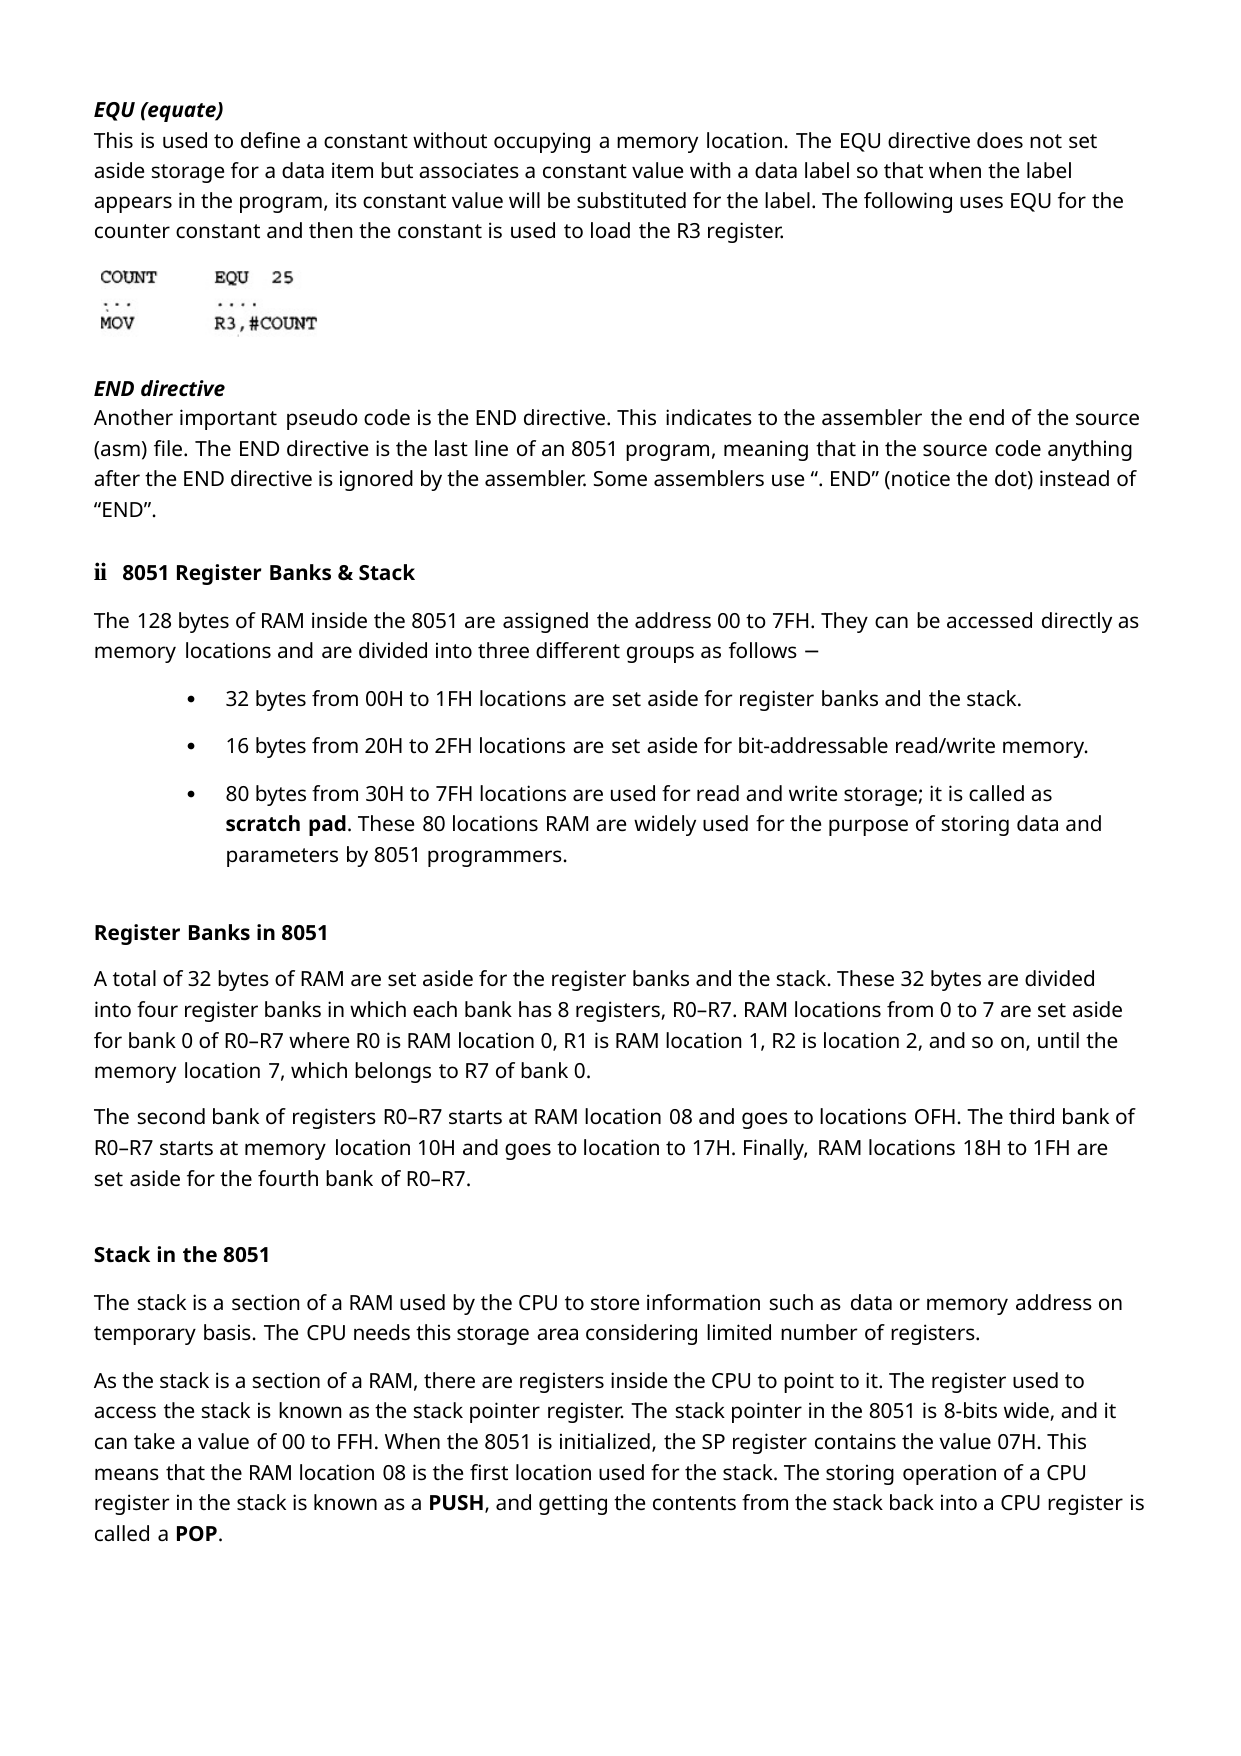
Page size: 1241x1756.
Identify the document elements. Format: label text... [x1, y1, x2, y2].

list 32 bytes from 00H to 1FH locations are set aside for register banks and the stack. [188, 684, 1163, 712]
subtitle Stack in the 8051 [94, 1240, 1163, 1269]
subtitle END directive [94, 374, 1163, 402]
subtitle 8051 Register Banks & Stack [94, 557, 1163, 587]
text The stack is a section of a RAM used by the CPU to store information such as data or memory address on temporary basis. The CPU needs this storage area considering limited number of registers. [94, 1288, 1163, 1346]
text This is used to define a constant without occupying a memory location. The EQU directive does not set aside storage for a data item but associates a constant value with a data label so that when the label appears in the program, its constant value will be substituted for the label. The following uses EQU for the counter constant and then the constant is used to load the R3 register. [94, 126, 1147, 245]
list 80 bytes from 30H to 7FH locations are used for read and write storage; it is called as scratch pad. These 80 locations RAM are widely used for the purpose of storing data and parameters by 8051 programmers. [188, 779, 1126, 868]
text The second bank of registers R0–R7 starts at RAM location 08 and goes to locations OFH. The third bank of R0–R7 starts at memory location 10H and goes to location to 17H. Finally, RAM locations 18H to 1FH are set aside for the fourth bank of R0–R7. [94, 1102, 1143, 1192]
text A total of 32 bytes of RAM are set aside for the register banks and the stack. These 32 bytes are divided into four register banks in which each bank has 8 registers, R0–R7. RAM locations from 0 to 7 are set aside for bank 0 of R0–R7 where R0 is RAM location 0, R1 is RAM location 1, R2 is location 2, and so on, until the memory location 7, which belongs to R7 of bank 0. [94, 964, 1135, 1085]
text As the stack is a section of a RAM, there are registers inside the CPU to point to it. The register used to access the stack is known as the stack pointer register. The stack pointer in the 8051 is 8-bits wide, and it can take a value of 00 to FFH. When the 8051 is initialized, the SP register contains the value 07H. This means that the RAM location 08 is the first location used for the stack. The storing operation of a CPU register in the stack is known as a PUSH, and getting the contents from the stack back into a CPU register is called a POP. [94, 1366, 1147, 1548]
picture [100, 270, 318, 337]
text Another important pseudo code is the END directive. This indicates to the assembler the end of the source (asm) file. The END directive is the last line of an 8051 program, meaning that in the source code anything after the END directive is ignored by the assembler. Some assemblers use “. END” (notice the dot) instead of “END”. [94, 403, 1158, 523]
list 16 bytes from 20H to 2FH locations are set aside for bit-addressable read/write memory. [188, 731, 1163, 759]
subtitle EQU (equate) [94, 95, 1163, 123]
text The 128 bytes of RAM inside the 8051 are assigned the address 00 to 7FH. They can be accessed directly as memory locations and are divided into three different groups as follows − [94, 607, 1163, 664]
subtitle Register Banks in 8051 [94, 918, 1163, 946]
